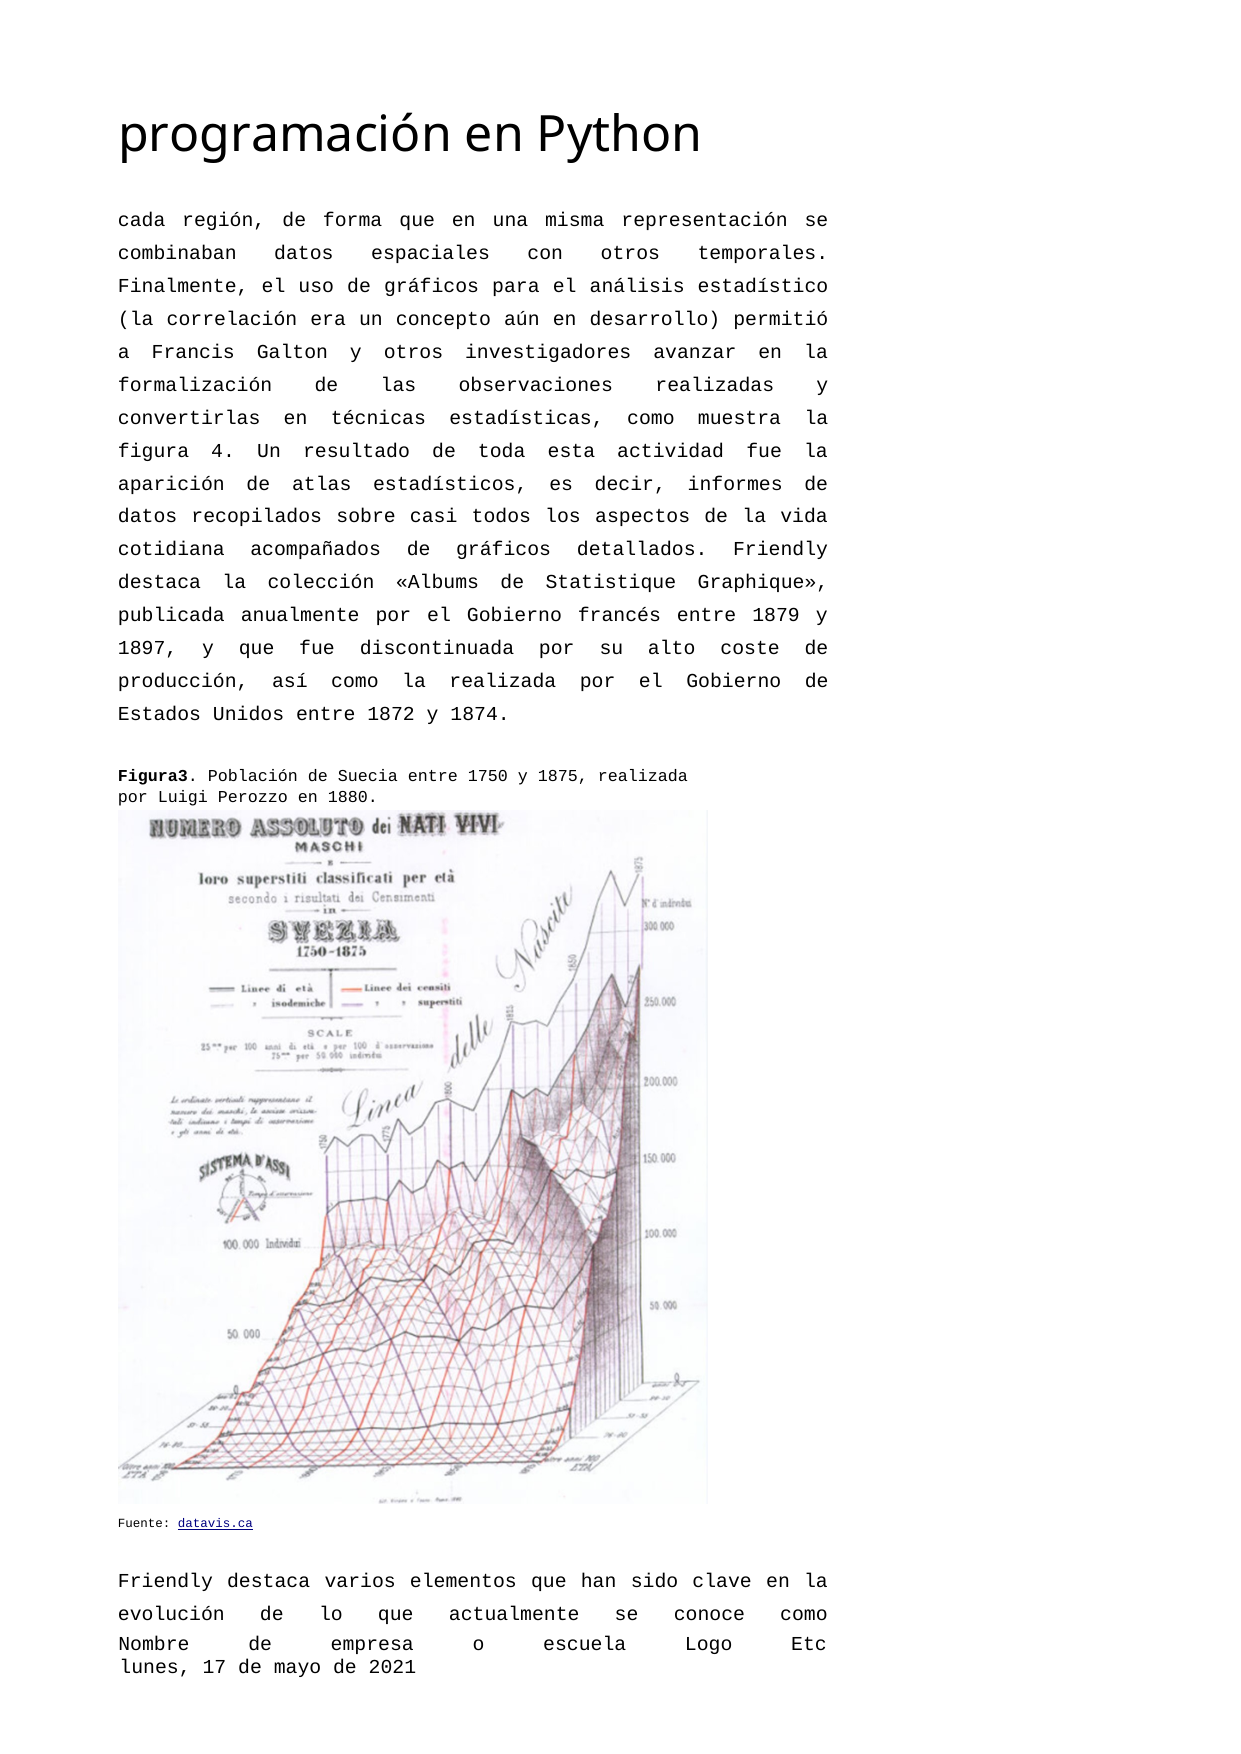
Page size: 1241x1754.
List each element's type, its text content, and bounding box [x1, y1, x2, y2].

text Friendly destaca varios elementos que han sido clave en la evolución de lo que actualmente se conoce como [118, 1571, 828, 1626]
text cada región, de forma que en una misma representación se combinaban datos espaciales con otros temporales. Finalmente, el uso de gráficos para el análisis estadístico (la correlación era un concepto aún en desarrollo) permitió a Francis Galton y otros investigadores avanzar en la formalización de las observaciones realizadas y convertirlas en técnicas estadísticas, como muestra la figura 4. Un resultado de toda esta actividad fue la aparición de atlas estadísticos, es decir, informes de datos recopilados sobre casi todos los aspectos de la vida cotidiana acompañados de gráficos detallados. Friendly destaca la colección «Albums de Statistique Graphique», publicada anualmente por el Gobierno francés entre 1879 y 1897, y que fue discontinuada por su alto coste de producción, así como la realizada por el Gobierno de Estados Unidos entre 1872 y 1874. [118, 210, 828, 726]
text Figura3. Población de Suecia entre 1750 y 1875, realizada por Luigi Perozzo en 1880. [118, 768, 704, 808]
text Fuente: datavis.ca [118, 1517, 1107, 1532]
